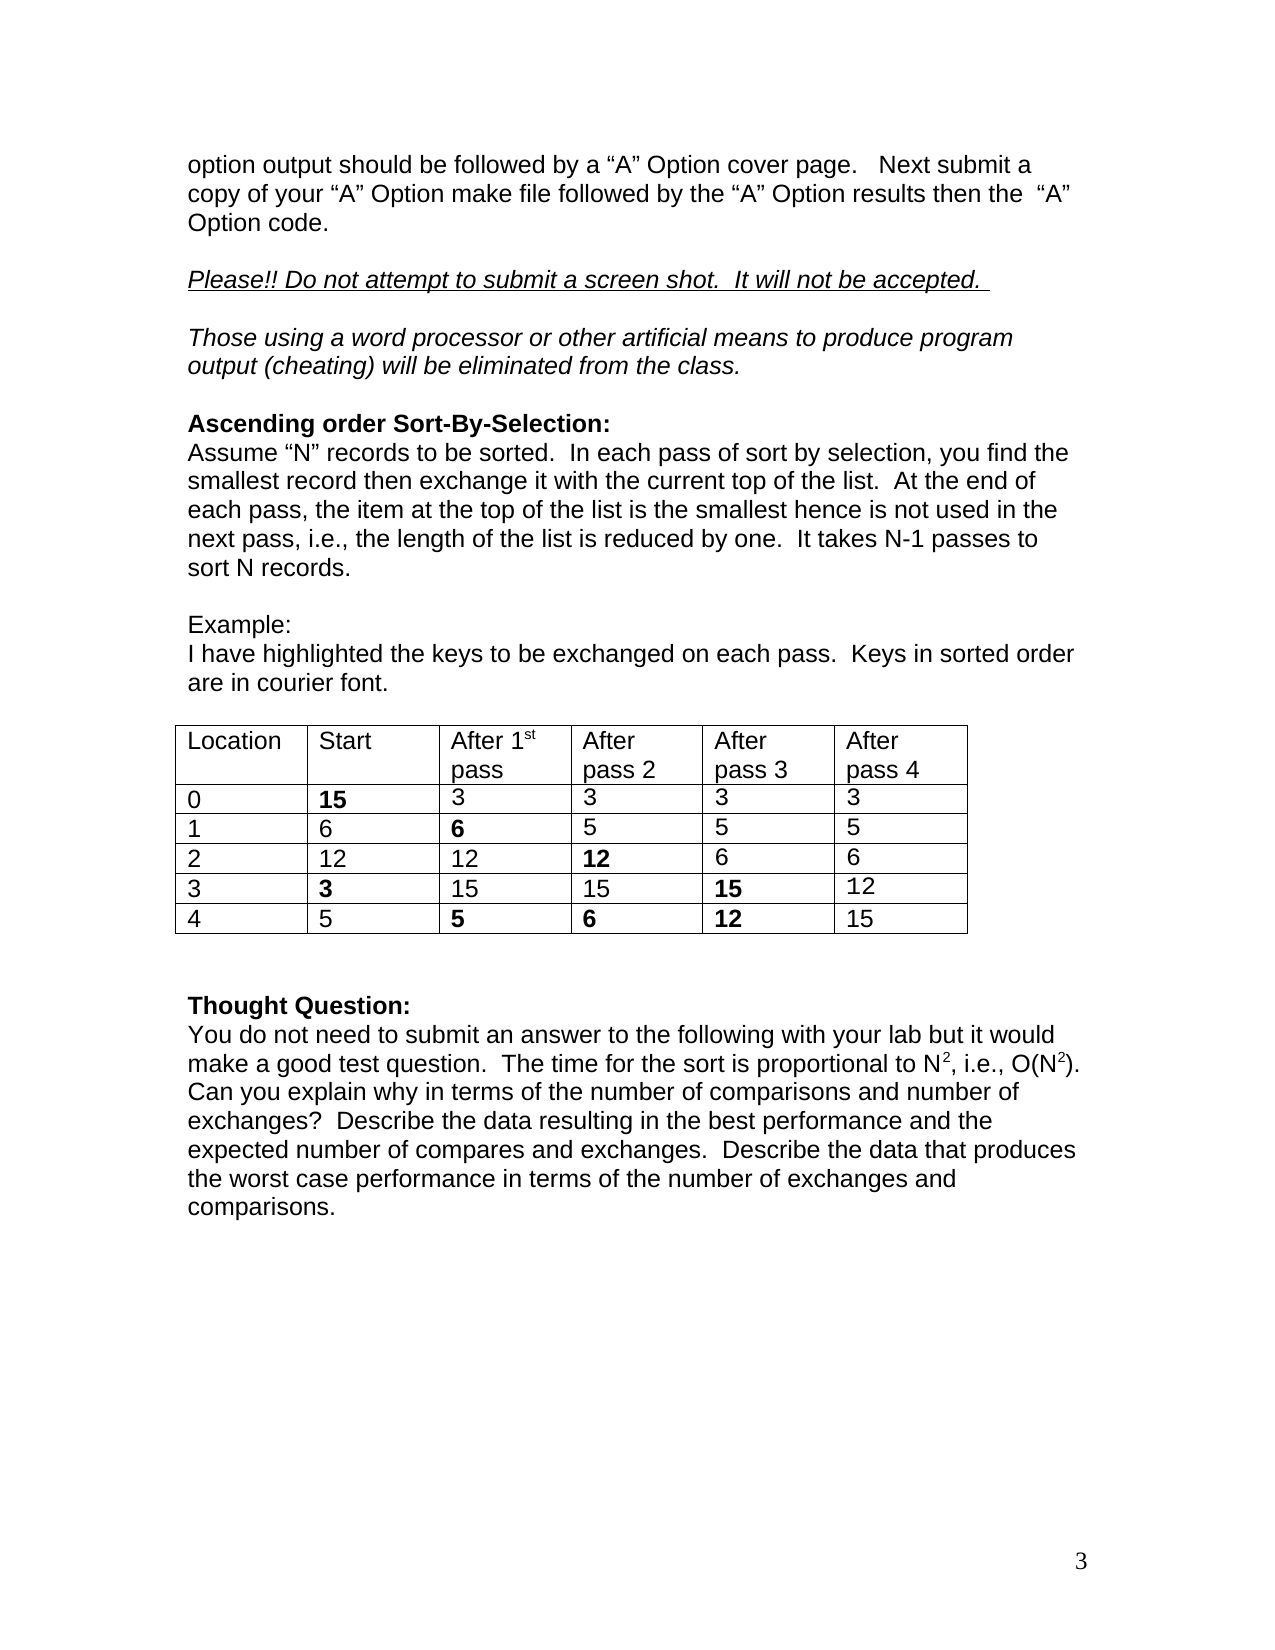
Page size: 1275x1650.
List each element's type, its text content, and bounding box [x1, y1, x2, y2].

table_cell 6 [440, 814, 571, 843]
table_cell 6 [703, 844, 834, 873]
table_cell 15 [440, 874, 571, 903]
table_cell 12 [308, 844, 439, 873]
table_cell 12 [440, 844, 571, 873]
text Example: [187, 610, 1087, 639]
table_cell 5 [440, 904, 571, 932]
table_cell 15 [703, 874, 834, 903]
table_header Start [308, 726, 439, 783]
table_cell 3 [572, 785, 702, 813]
table_cell 2 [176, 844, 307, 873]
text You do not need to submit an answer to the following with your lab but it would make a good test question. The time for the sort is proportional to N2, i.e., O(N2). Can you explain why in terms of the number of comparisons and number of exchanges? Describe the data resulting in the best performance and the expected number of compares and exchanges. Describe the data that produces the worst case performance in terms of the number of exchanges and comparisons. [187, 1020, 1087, 1221]
table_cell 3 [835, 785, 967, 813]
table_cell 6 [835, 844, 967, 873]
text Thought Question: [187, 991, 1087, 1020]
table_header After pass 2 [572, 726, 702, 783]
table_cell 3 [308, 874, 439, 903]
table_cell 6 [308, 814, 439, 843]
table_cell 12 [703, 904, 834, 932]
text I have highlighted the keys to be exchanged on each pass. Keys in sorted order are in courier font. [187, 639, 1087, 696]
table_header After 1st pass [440, 726, 571, 783]
table_cell 5 [835, 814, 967, 843]
text Assume “N” records to be sorted. In each pass of sort by selection, you find the smallest record then exchange it with the current top of the list. At the end of each pass, the item at the top of the list is the smallest hence is not used in the next pass, i.e., the length of the list is reduced by one. It takes N-1 passes to sort N records. [187, 437, 1087, 581]
table_cell 15 [308, 785, 439, 813]
table_cell 3 [440, 785, 571, 813]
table_header After pass 4 [835, 726, 967, 783]
table_cell 3 [703, 785, 834, 813]
table_cell 12 [835, 874, 967, 903]
table_cell 12 [572, 844, 702, 873]
table_cell 4 [176, 904, 307, 932]
table_cell 3 [176, 874, 307, 903]
table_cell 5 [308, 904, 439, 932]
table_cell 5 [572, 814, 702, 843]
text Please!! Do not attempt to submit a screen shot. It will not be accepted. [187, 265, 1087, 294]
table_cell 0 [176, 785, 307, 813]
table_cell 1 [176, 814, 307, 843]
table_cell 5 [703, 814, 834, 843]
table_header After pass 3 [703, 726, 834, 783]
text Ascending order Sort-By-Selection: [187, 409, 1087, 437]
text Those using a word processor or other artificial means to produce program output (cheating) will be eliminated from the class. [187, 322, 1087, 380]
text option output should be followed by a “A” Option cover page. Next submit a copy of your “A” Option make file followed by the “A” Option results then the “A” Option code. [187, 150, 1087, 236]
table_cell 15 [572, 874, 702, 903]
table_cell 6 [572, 904, 702, 932]
table_header Location [176, 726, 307, 783]
table_cell 15 [835, 904, 967, 932]
